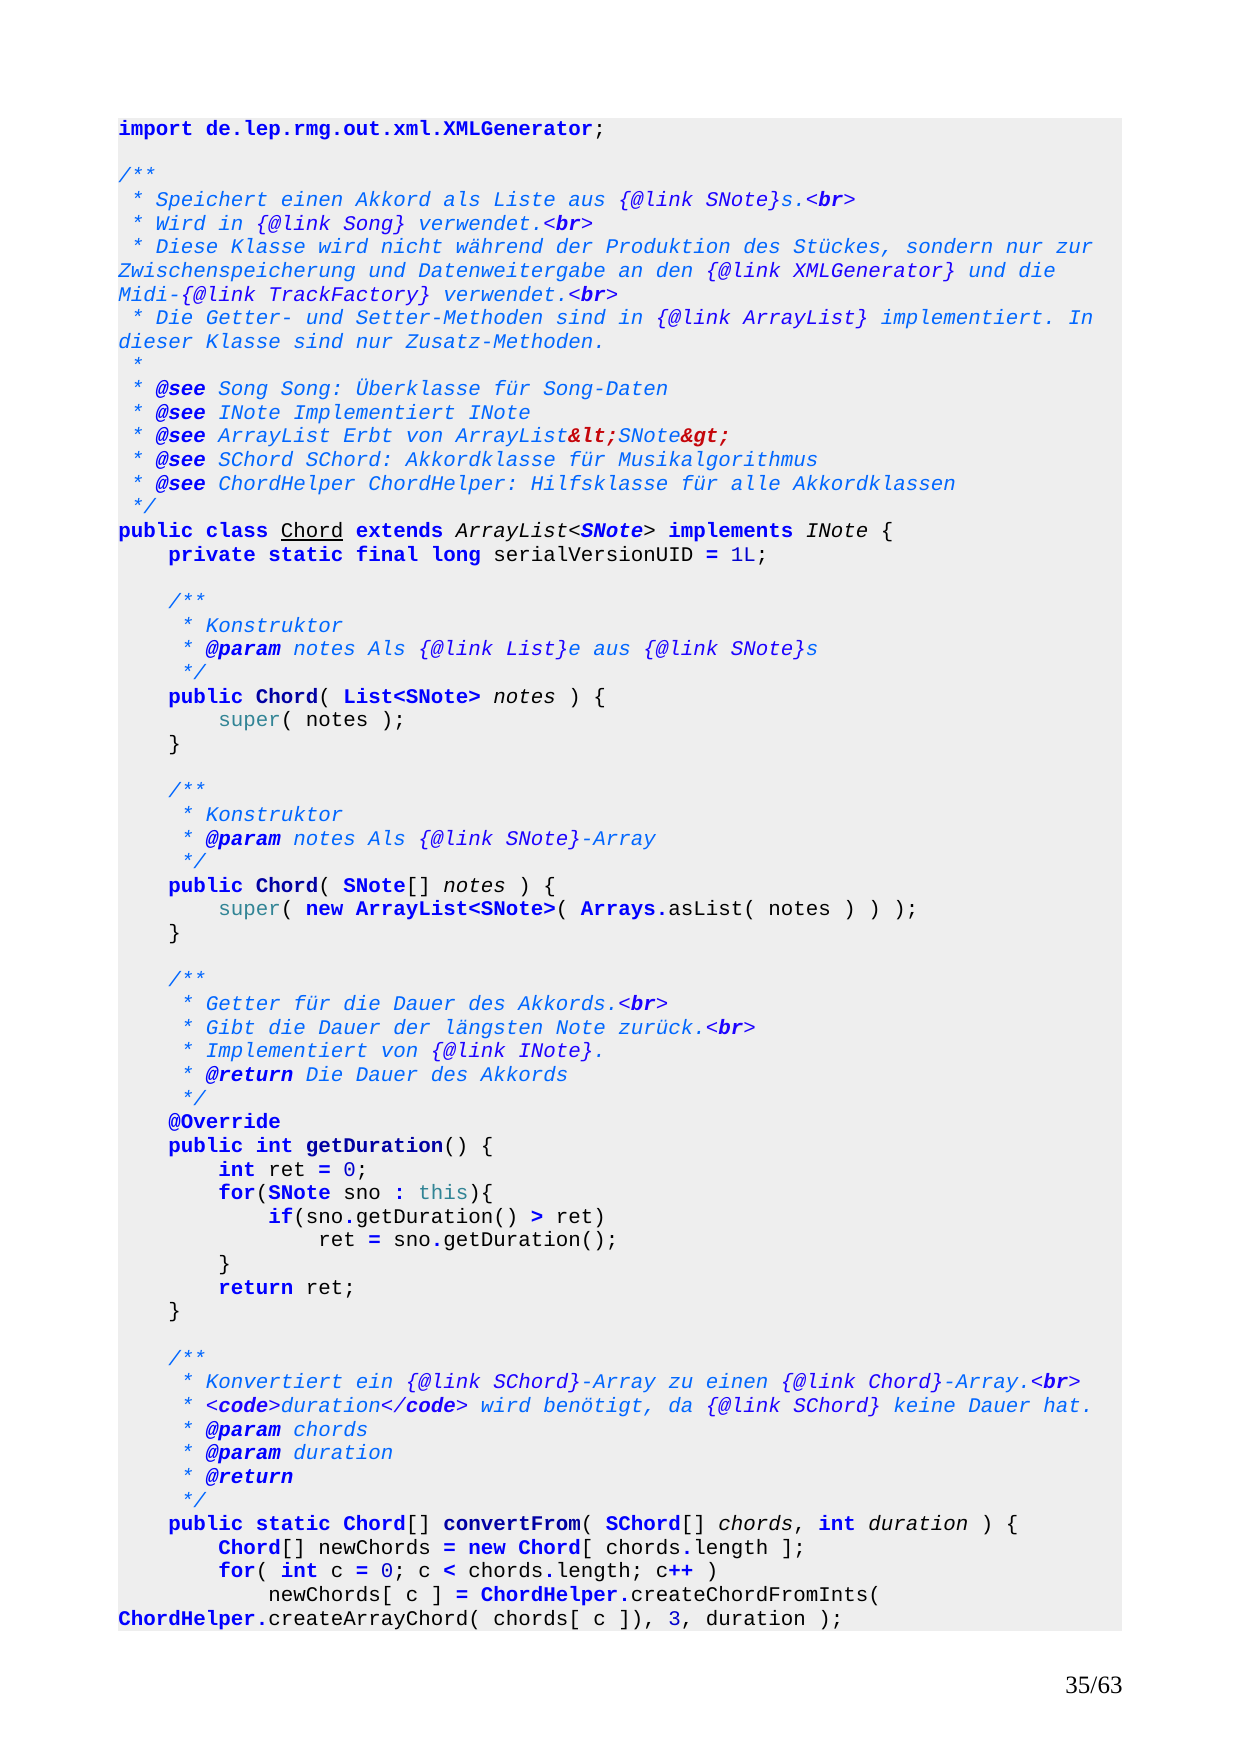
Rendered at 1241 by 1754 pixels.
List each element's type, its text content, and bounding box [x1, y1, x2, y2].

text } [118, 922, 1122, 946]
text import de.lep.rmg.out.xml.XMLGenerator; [118, 118, 1122, 142]
text super( notes ); [118, 709, 1122, 733]
text @Override [118, 1111, 1122, 1135]
text * Die Getter- und Setter-Methoden sind in {@link ArrayList} implementiert. In dieser Klasse sind nur Zusatz-Methoden. [118, 307, 1122, 354]
text * @see SChord SChord: Akkordklasse für Musikalgorithmus [118, 449, 1122, 473]
text for(SNote sno : this){ [118, 1182, 1122, 1206]
text * Getter für die Dauer des Akkords.<br> [118, 993, 1122, 1017]
text * <code>duration</code> wird benötigt, da {@link SChord} keine Dauer hat. [118, 1395, 1122, 1419]
text * @see Song Song: Überklasse für Song-Daten [118, 378, 1122, 402]
text public int getDuration() { [118, 1135, 1122, 1158]
text * Diese Klasse wird nicht während der Produktion des Stückes, sondern nur zur Zwischenspeicherung und Datenweitergabe an den {@link XMLGenerator} und die Midi-{@link TrackFactory} verwendet.<br> [118, 236, 1122, 307]
text * Konvertiert ein {@link SChord}-Array zu einen {@link Chord}-Array.<br> [118, 1371, 1122, 1395]
text * Implementiert von {@link INote}. [118, 1040, 1122, 1064]
text * @return Die Dauer des Akkords [118, 1064, 1122, 1088]
text * @see INote Implementiert INote [118, 402, 1122, 426]
text * @return [118, 1466, 1122, 1489]
text /** [118, 1348, 1122, 1371]
text * @see ChordHelper ChordHelper: Hilfsklasse für alle Akkordklassen [118, 473, 1122, 496]
text int ret = 0; [118, 1158, 1122, 1182]
text super( new ArrayList<SNote>( Arrays.asList( notes ) ) ); [118, 898, 1122, 922]
text * Konstruktor [118, 615, 1122, 638]
text if(sno.getDuration() > ret) [118, 1206, 1122, 1229]
text public Chord( SNote[] notes ) { [118, 875, 1122, 898]
text */ [118, 496, 1122, 520]
text } [118, 1253, 1122, 1277]
text } [118, 1300, 1122, 1324]
text */ [118, 1489, 1122, 1513]
text */ [118, 662, 1122, 686]
text * @param duration [118, 1442, 1122, 1466]
text private static final long serialVersionUID = 1L; [118, 544, 1122, 567]
text */ [118, 1088, 1122, 1111]
text * Wird in {@link Song} verwendet.<br> [118, 213, 1122, 236]
text */ [118, 851, 1122, 875]
text } [118, 733, 1122, 757]
text * [118, 354, 1122, 378]
text /** [118, 591, 1122, 615]
text * @param notes Als {@link List}e aus {@link SNote}s [118, 638, 1122, 662]
text * Speichert einen Akkord als Liste aus {@link SNote}s.<br> [118, 189, 1122, 213]
text * Konstruktor [118, 804, 1122, 827]
text /** [118, 969, 1122, 993]
text * @param notes Als {@link SNote}-Array [118, 827, 1122, 851]
text * @see ArrayList Erbt von ArrayList&lt;SNote&gt; [118, 426, 1122, 449]
text /** [118, 165, 1122, 189]
text public class Chord extends ArrayList<SNote> implements INote { [118, 520, 1122, 544]
text newChords[ c ] = ChordHelper.createChordFromInts( ChordHelper.createArrayChord( chords[ c ]), 3, duration ); [118, 1584, 1122, 1631]
text return ret; [118, 1277, 1122, 1300]
text Chord[] newChords = new Chord[ chords.length ]; [118, 1537, 1122, 1561]
text public static Chord[] convertFrom( SChord[] chords, int duration ) { [118, 1513, 1122, 1537]
text public Chord( List<SNote> notes ) { [118, 686, 1122, 709]
text for( int c = 0; c < chords.length; c++ ) [118, 1561, 1122, 1584]
text ret = sno.getDuration(); [118, 1229, 1122, 1253]
text /** [118, 780, 1122, 804]
text * Gibt die Dauer der längsten Note zurück.<br> [118, 1017, 1122, 1040]
text * @param chords [118, 1419, 1122, 1442]
